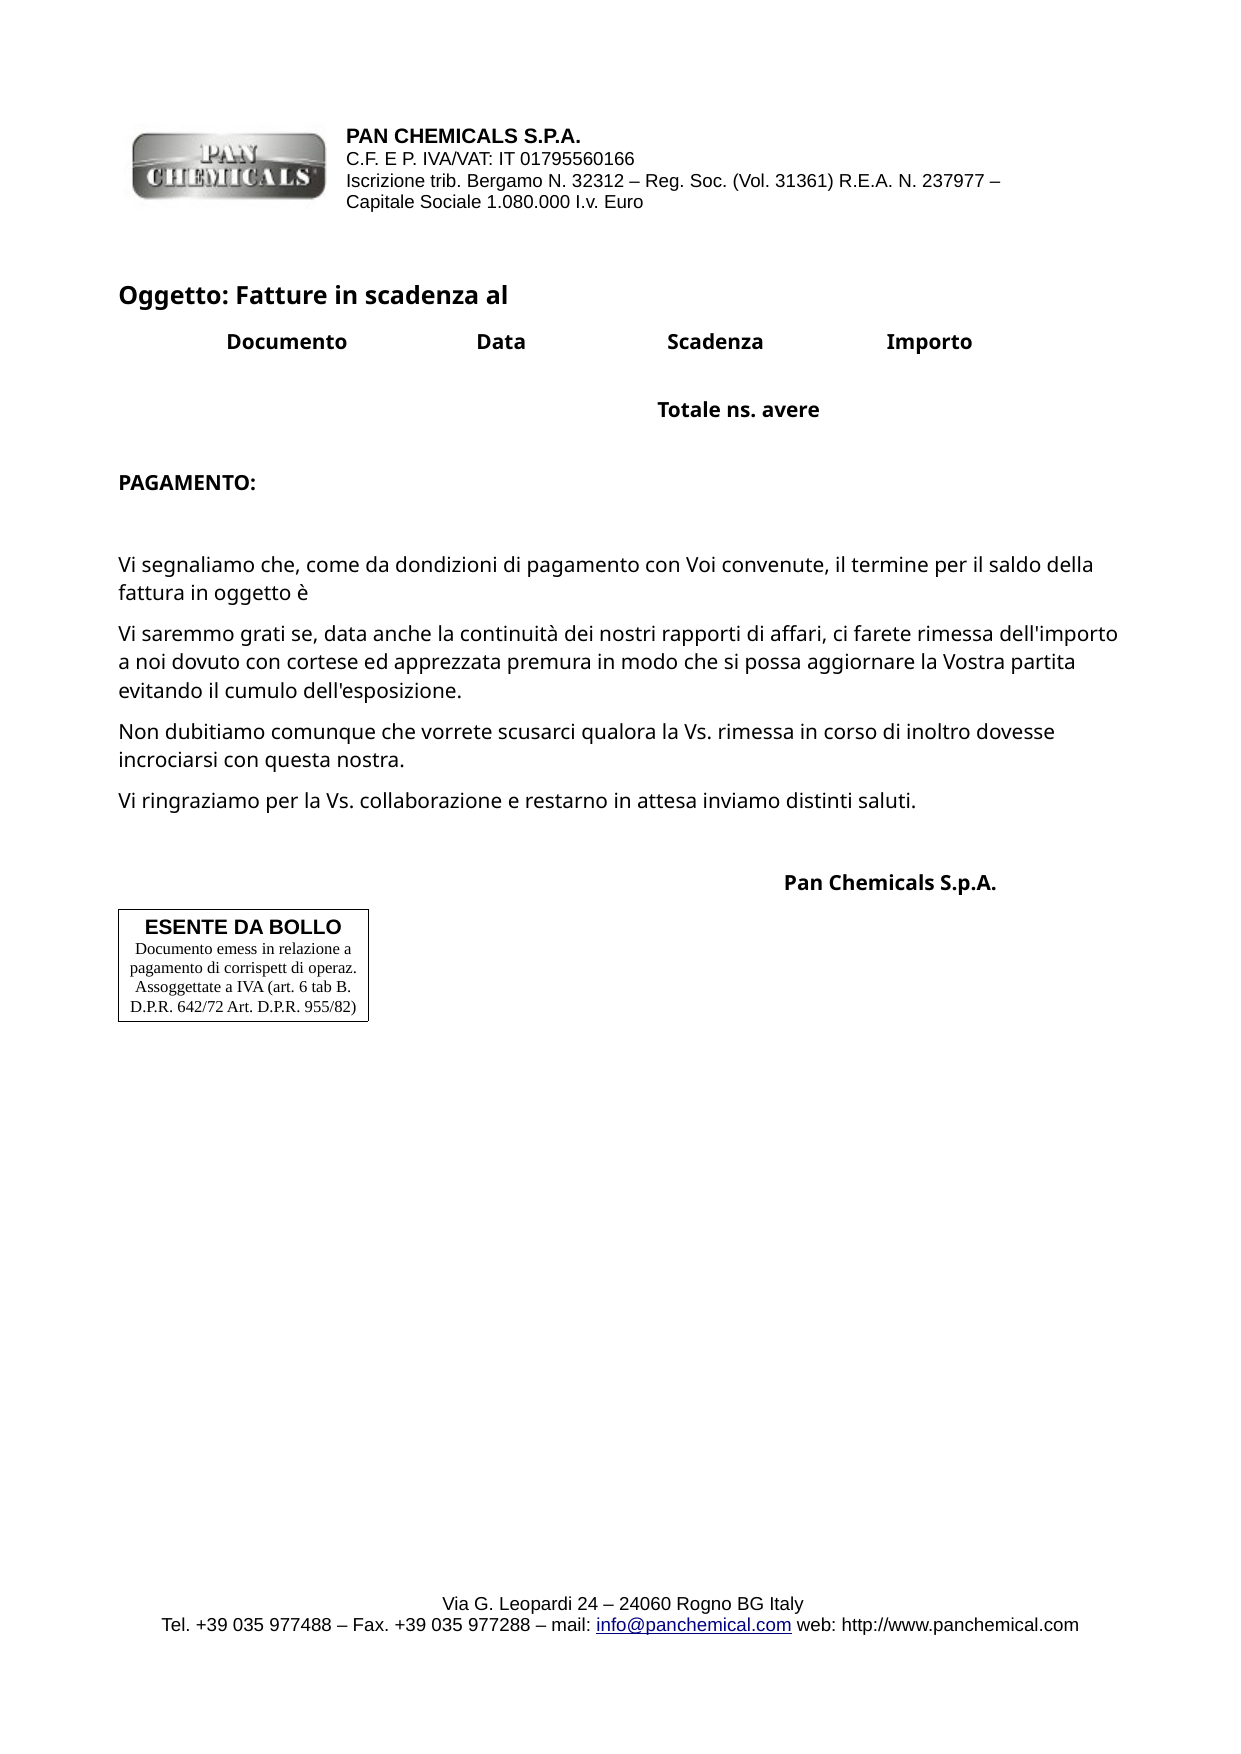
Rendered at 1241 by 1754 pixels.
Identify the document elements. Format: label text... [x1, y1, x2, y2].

table_cell [608, 358, 822, 393]
table_cell Totale ns. avere [180, 393, 822, 427]
table_header Documento [180, 324, 394, 358]
table_header Data [394, 324, 608, 358]
text Vi saremmo grati se, data anche la continuità dei nostri rapporti di affari, ci farete rimessa dell'importo a noi dovuto con cortese ed apprezzata premura in modo che si possa aggiornare la Vostra partita evitando il cumulo dell'esposizione. [118, 619, 1122, 704]
subtitle Oggetto: Fatture in scadenza al [118, 277, 1122, 312]
table_header Importo [823, 324, 1037, 358]
table_cell <o.name> [180, 358, 394, 393]
table_header Scadenza [608, 324, 822, 358]
text PAGAMENTO: [118, 468, 1122, 496]
text Non dubitiamo comunque che vorrete scusarci qualora la Vs. rimessa in corso di inoltro dovesse incrociarsi con questa nostra. [118, 717, 1122, 774]
table_header ESENTE DA BOLLO Documento emess in relazione a pagamento di corrispett di operaz. Assoggettate a IVA (art. 6 tab B. D.P.R. 642/72 Art. D.P.R. 955/82) [119, 910, 368, 1021]
picture [123, 123, 335, 209]
text Vi ringraziamo per la Vs. collaborazione e restarno in attesa inviamo distinti saluti. [118, 786, 1122, 815]
table_cell [823, 358, 1037, 393]
text Pan Chemicals S.p.A. [118, 868, 1122, 897]
table_cell [823, 393, 1037, 427]
table_cell [394, 358, 608, 393]
text Vi segnaliamo che, come da dondizioni di pagamento con Voi convenute, il termine per il saldo della fattura in oggetto è [118, 550, 1122, 607]
